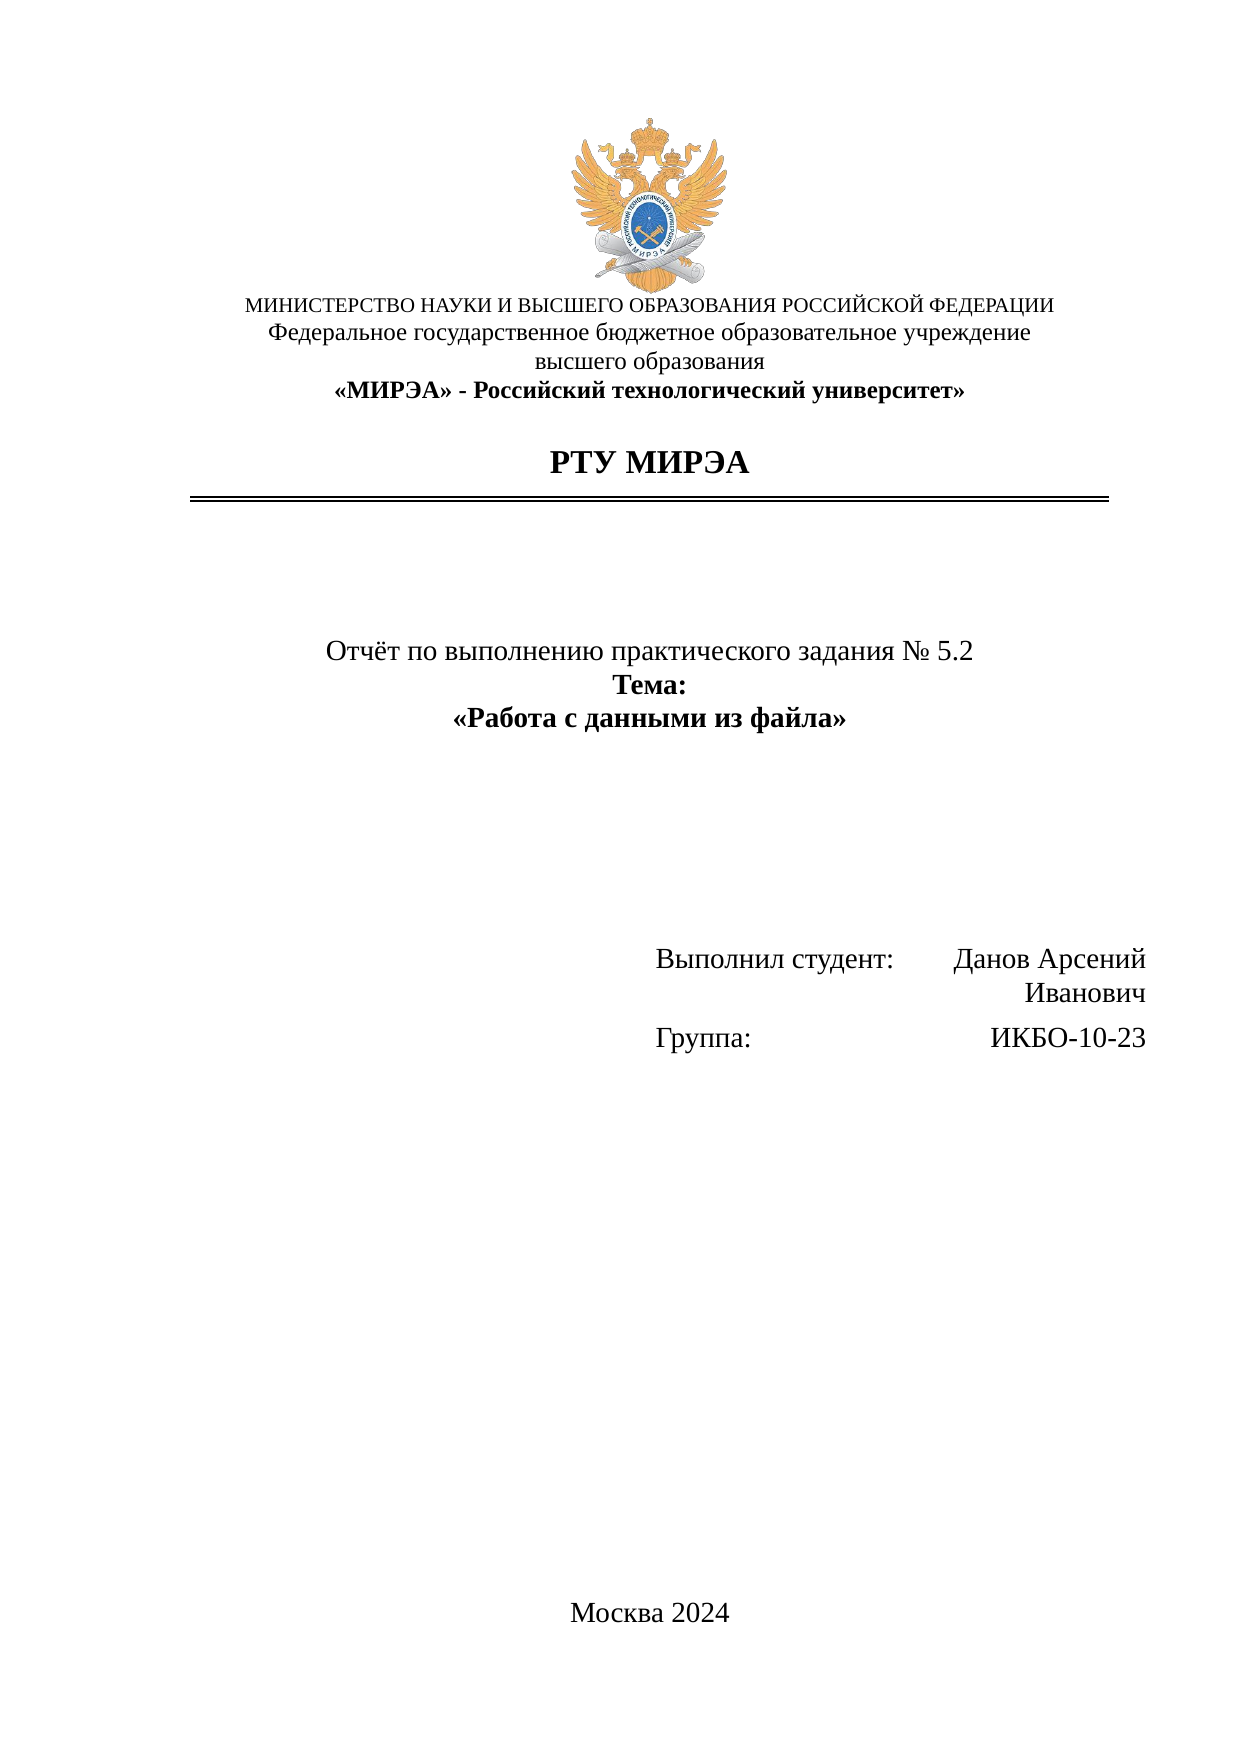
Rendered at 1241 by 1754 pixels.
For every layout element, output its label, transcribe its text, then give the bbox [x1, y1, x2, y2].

text Отчёт по выполнению практического задания № 5.2 [148, 633, 1152, 667]
text МИНИСТЕРСТВО НАУКИ И ВЫСШЕГО ОБРАЗОВАНИЯ РОССИЙСКОЙ ФЕДЕРАЦИИ [148, 118, 1152, 317]
table_cell ИКБО-10-23 [903, 1014, 1152, 1059]
table_header Выполнил студент: [650, 935, 903, 1014]
table_cell [148, 1014, 650, 1059]
text «Работа с данными из файла» [148, 701, 1152, 734]
text Тема: [148, 667, 1152, 701]
text РТУ МИРЭА [148, 442, 1152, 480]
table_header Данов Арсений Иванович [903, 935, 1152, 1014]
text Москва 2024 [148, 1596, 1152, 1629]
text «МИРЭА» - Российский технологический университет» [148, 375, 1152, 403]
picture [562, 118, 737, 294]
table_cell Группа: [650, 1014, 903, 1059]
table_header [148, 935, 650, 1014]
text высшего образования [148, 346, 1152, 375]
text Федеральное государственное бюджетное образовательное учреждение [148, 317, 1152, 346]
